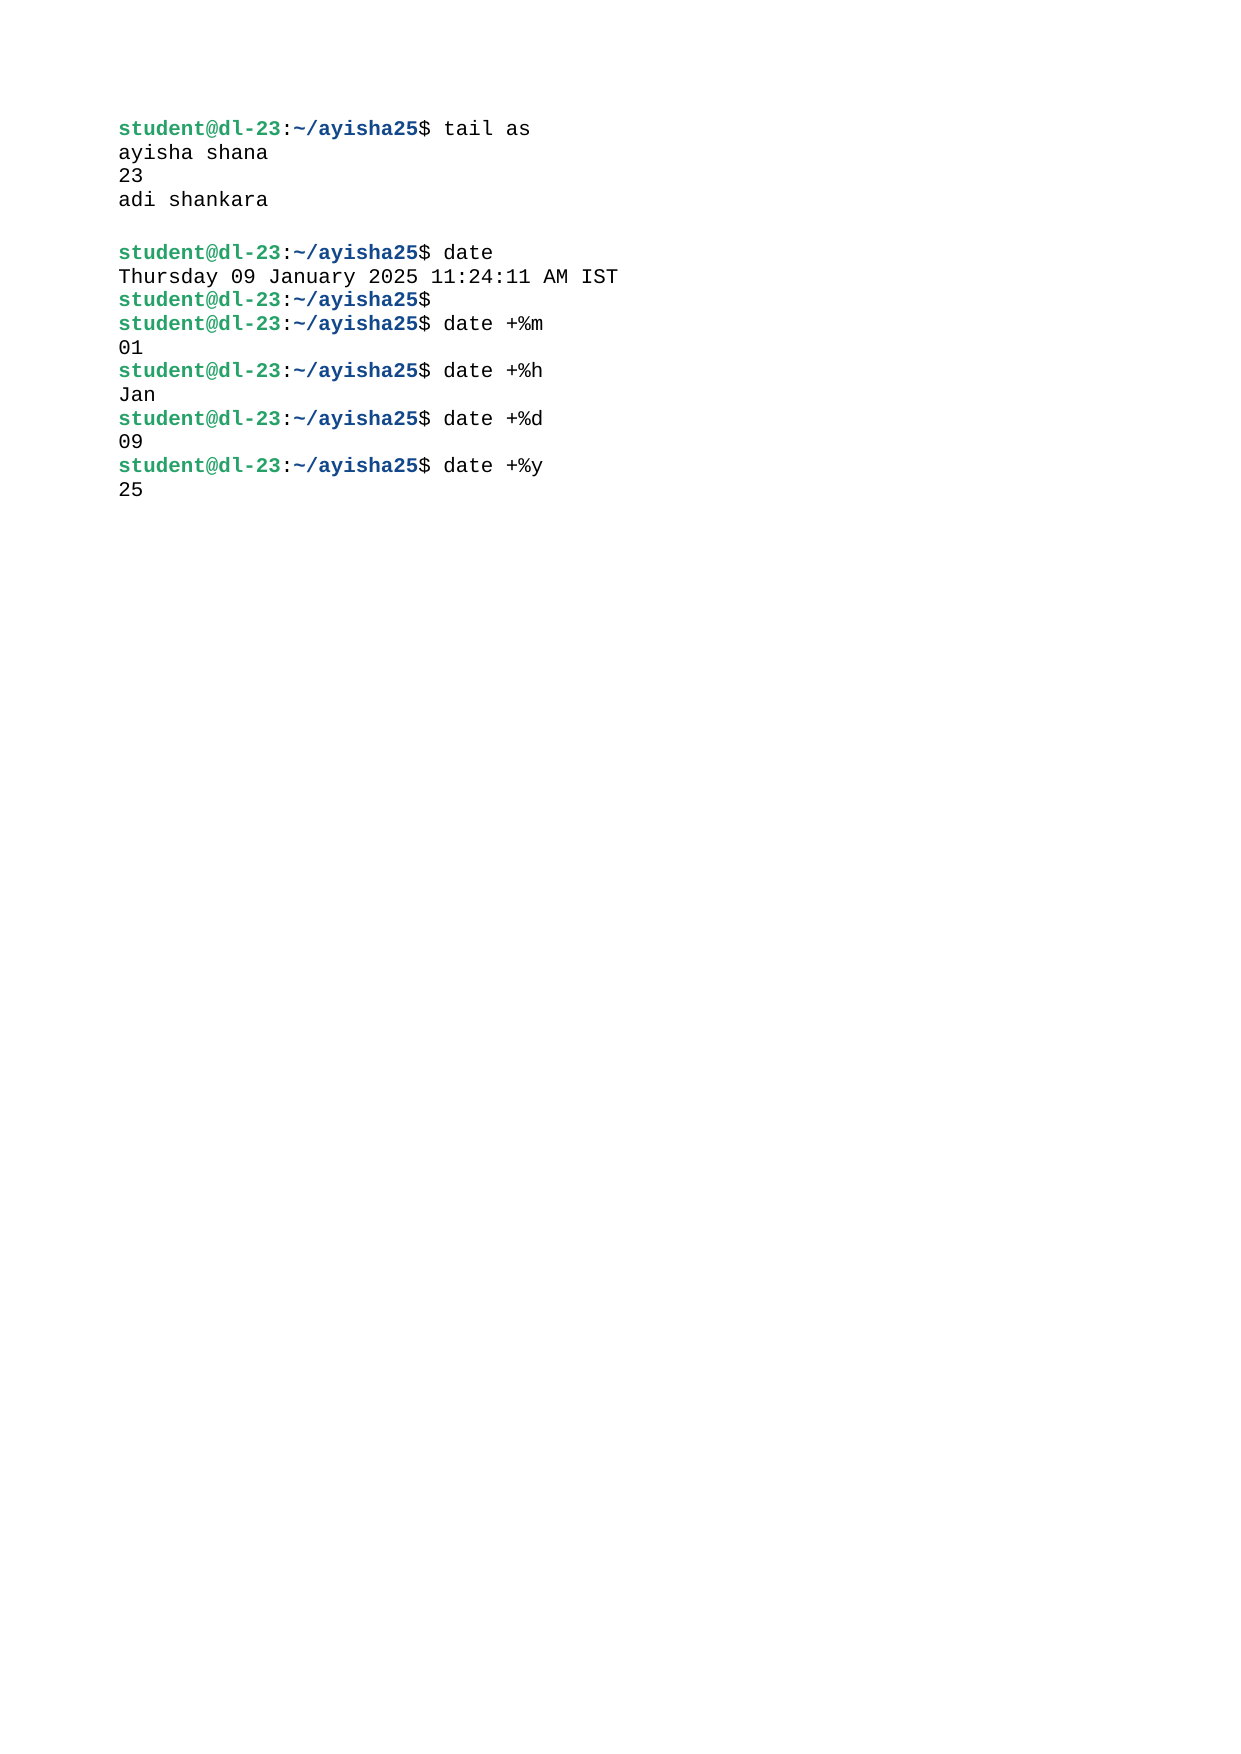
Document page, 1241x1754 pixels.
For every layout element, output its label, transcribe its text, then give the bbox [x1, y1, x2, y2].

text student@dl-23:~/ayisha25$ date +%d [118, 408, 1122, 431]
text student@dl-23:~/ayisha25$ tail as [118, 118, 1122, 142]
text student@dl-23:~/ayisha25$ date +%m [118, 313, 1122, 337]
text 01 [118, 337, 1122, 360]
text Thursday 09 January 2025 11:24:11 AM IST [118, 266, 1122, 289]
text 09 [118, 431, 1122, 455]
text adi shankara [118, 189, 1122, 213]
text 25 [118, 479, 1122, 502]
text student@dl-23:~/ayisha25$ date +%y [118, 455, 1122, 479]
text student@dl-23:~/ayisha25$ date [118, 242, 1122, 266]
text student@dl-23:~/ayisha25$ [118, 289, 1122, 313]
text 23 [118, 165, 1122, 189]
text student@dl-23:~/ayisha25$ date +%h [118, 360, 1122, 384]
text ayisha shana [118, 142, 1122, 165]
text Jan [118, 384, 1122, 408]
